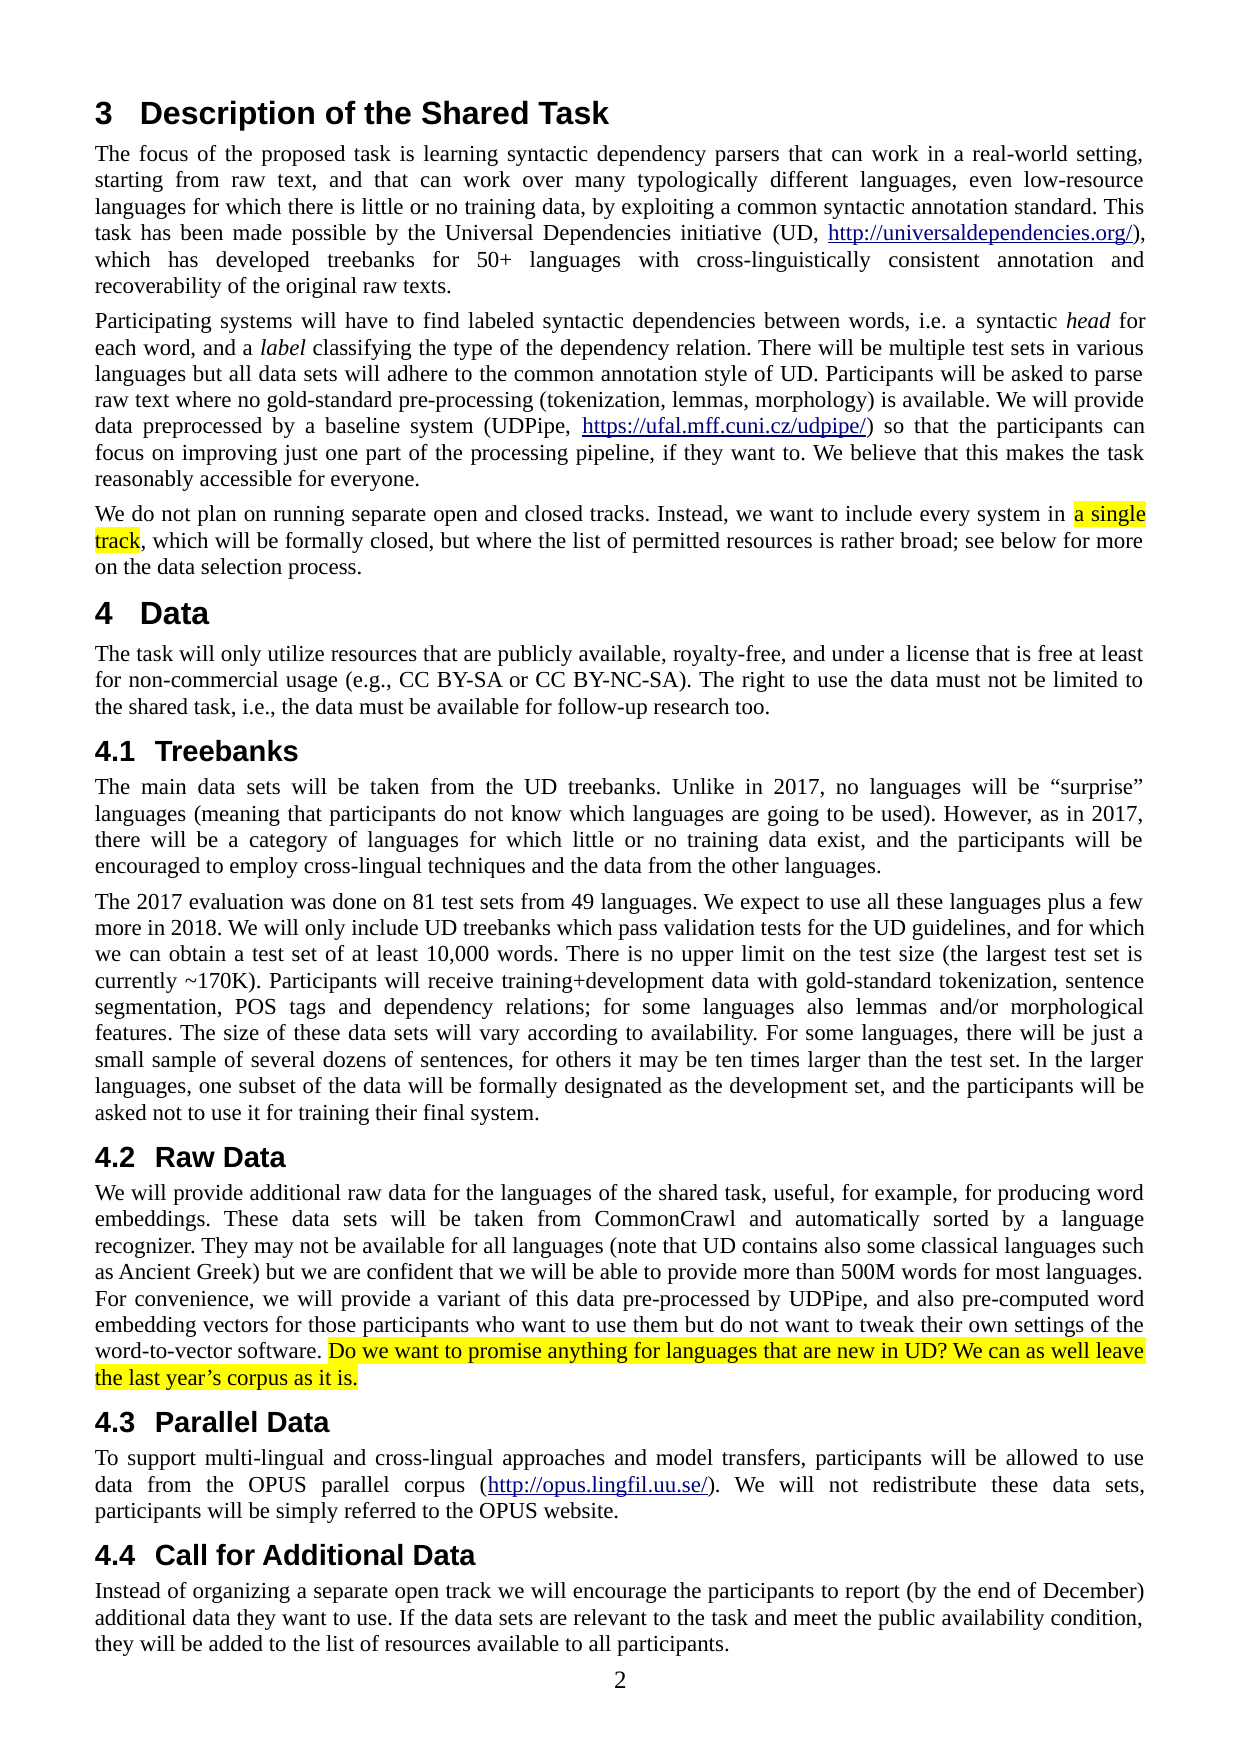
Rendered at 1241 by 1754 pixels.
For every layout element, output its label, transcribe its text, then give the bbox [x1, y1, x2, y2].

text The main data sets will be taken from the UD treebanks. Unlike in 2017, no languages will be “surprise” languages (meaning that participants do not know which languages are going to be used). However, as in 2017, there will be a category of languages for which little or no training data exist, and the participants will be encouraged to employ cross-lingual techniques and the data from the other languages. [94, 773, 1146, 879]
text The 2017 evaluation was done on 81 test sets from 49 languages. We expect to use all these languages plus a few more in 2018. We will only include UD treebanks which pass validation tests for the UD guidelines, and for which we can obtain a test set of at least 10,000 words. There is no upper limit on the test size (the largest test set is currently ~170K). Participants will receive training+development data with gold-standard tokenization, sentence segmentation, POS tags and dependency relations; for some languages also lemmas and/or morphological features. The size of these data sets will vary according to availability. For some languages, there will be just a small sample of several dozens of sentences, for others it may be ten times larger than the test set. In the larger languages, one subset of the data will be formally designated as the development set, and the participants will be asked not to use it for training their final system. [94, 888, 1146, 1125]
text We do not plan on running separate open and closed tracks. Instead, we want to include every system in a single track, which will be formally closed, but where the list of permitted resources is rather broad; see below for more on the data selection process. [94, 501, 1146, 579]
subtitle Description of the Shared Task [94, 94, 1146, 131]
text Instead of organizing a separate open track we will encourage the participants to report (by the end of December) additional data they want to use. If the data sets are relevant to the task and meet the public availability condition, they will be added to the list of resources available to all participants. [94, 1578, 1146, 1657]
text Participating systems will have to find labeled syntactic dependencies between words, i.e. a syntactic head for each word, and a label classifying the type of the dependency relation. There will be multiple test sets in various languages but all data sets will adhere to the common annotation style of UD. Participants will be asked to parse raw text where no gold-standard pre-processing (tokenization, lemmas, morphology) is available. We will provide data preprocessed by a baseline system (UDPipe, https://ufal.mff.cuni.cz/udpipe/) so that the participants can focus on improving just one part of the processing pipeline, if they want to. We believe that this makes the task reasonably accessible for everyone. [94, 307, 1146, 492]
subtitle Raw Data [94, 1140, 1146, 1173]
subtitle Treebanks [94, 734, 1146, 767]
subtitle Call for Additional Data [94, 1538, 1146, 1572]
text We will provide additional raw data for the languages of the shared task, useful, for example, for producing word embeddings. These data sets will be taken from CommonCrawl and automatically sorted by a language recognizer. They may not be available for all languages (note that UD contains also some classical languages such as Ancient Greek) but we are confident that we will be able to provide more than 500M words for most languages. For convenience, we will provide a variant of this data pre-processed by UDPipe, and also pre-computed word embedding vectors for those participants who want to use them but do not want to tweak their own settings of the word-to-vector software. Do we want to promise anything for languages that are new in UD? We can as well leave the last year’s corpus as it is. [94, 1179, 1146, 1390]
text The focus of the proposed task is learning syntactic dependency parsers that can work in a real-world setting, starting from raw text, and that can work over many typologically different languages, even low-resource languages for which there is little or no training data, by exploiting a common syntactic annotation standard. This task has been made possible by the Universal Dependencies initiative (UD, http://universaldependencies.org/), which has developed treebanks for 50+ languages with cross-linguistically consistent annotation and recoverability of the original raw texts. [94, 140, 1146, 298]
subtitle Parallel Data [94, 1405, 1146, 1438]
subtitle Data [94, 594, 1146, 631]
text The task will only utilize resources that are publicly available, royalty-free, and under a license that is free at least for non-commercial usage (e.g., CC BY-SA or CC BY-NC-SA). The right to use the data must not be limited to the shared task, i.e., the data must be available for follow-up research too. [94, 640, 1146, 719]
text To support multi-lingual and cross-lingual approaches and model transfers, participants will be allowed to use data from the OPUS parallel corpus (http://opus.lingfil.uu.se/). We will not redistribute these data sets, participants will be simply referred to the OPUS website. [94, 1444, 1146, 1523]
